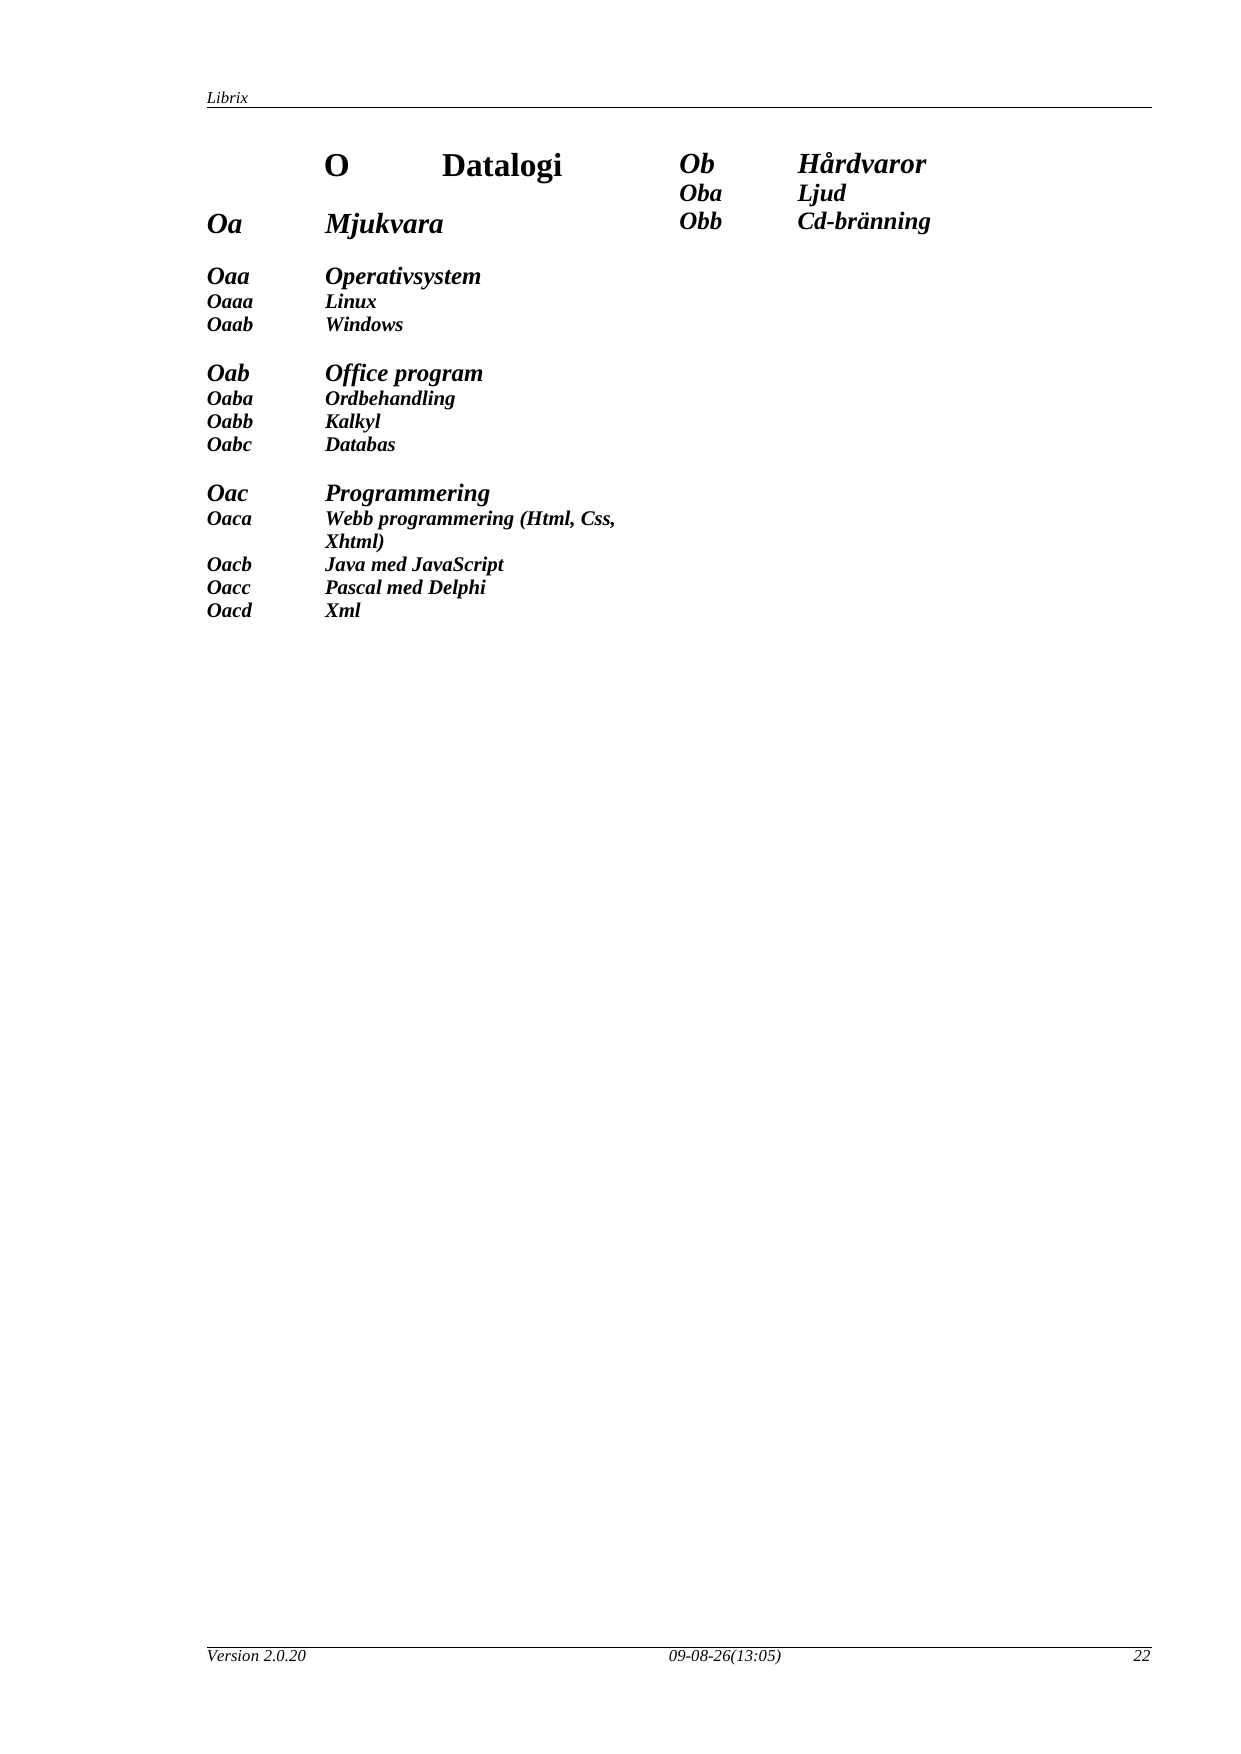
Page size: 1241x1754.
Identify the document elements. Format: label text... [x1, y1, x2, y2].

text Oacb Java med JavaScript [207, 553, 679, 576]
text Oaca Webb programmering (Html, Css, Xhtml) [207, 507, 679, 553]
text Oac Programmering [207, 479, 679, 507]
text Oaab Windows [207, 313, 679, 336]
text Oabc Databas [207, 433, 679, 456]
subtitle O Datalogi [207, 147, 679, 184]
text Oaaa Linux [207, 290, 679, 313]
text Oa Mjukvara [207, 207, 679, 239]
text Ob Hårdvaror [679, 147, 1152, 179]
text Oaa Operativsystem [207, 262, 679, 290]
text Oaba Ordbehandling [207, 387, 679, 410]
text Oacd Xml [207, 599, 679, 622]
text Oba Ljud [679, 179, 1152, 207]
text Obb Cd-bränning [679, 207, 1152, 235]
text Oacc Pascal med Delphi [207, 576, 679, 599]
text Oab Office program [207, 359, 679, 387]
text Oabb Kalkyl [207, 410, 679, 433]
